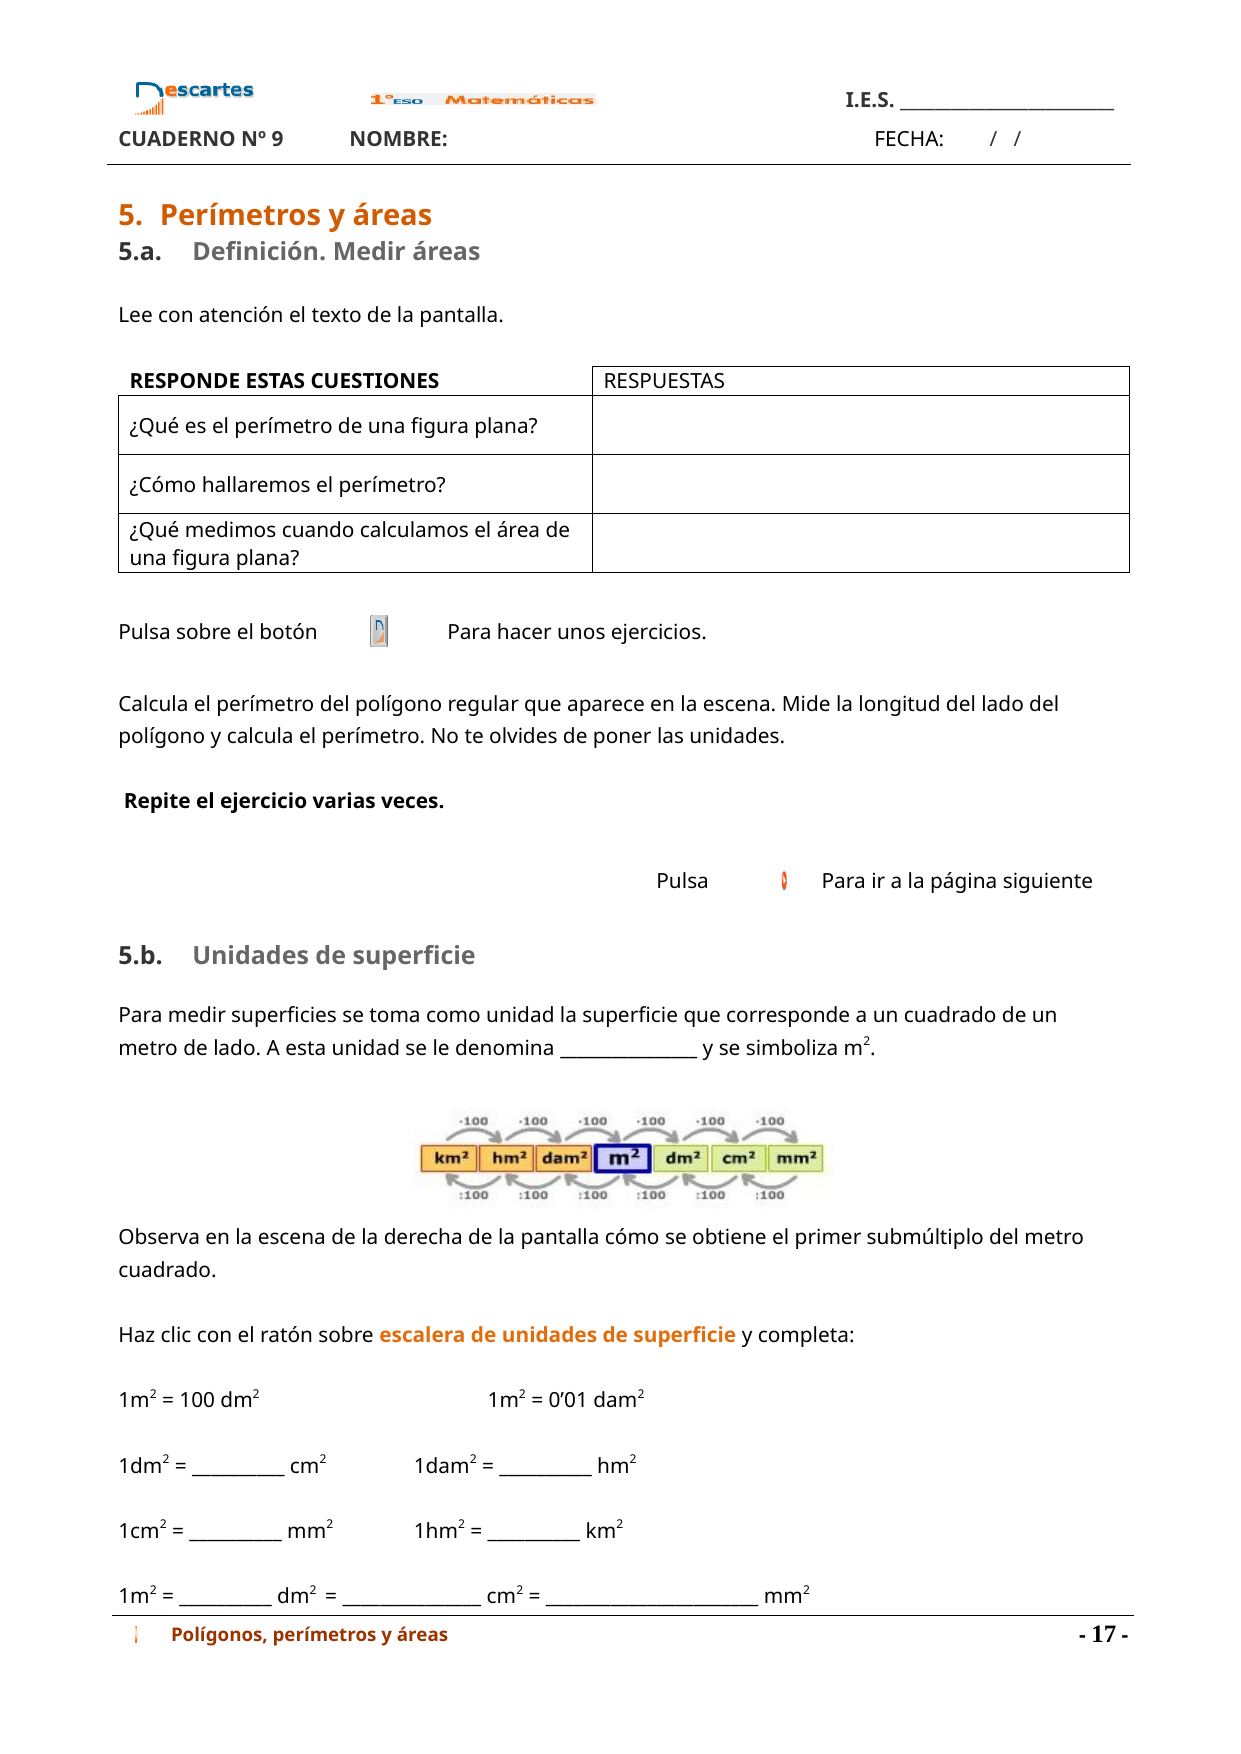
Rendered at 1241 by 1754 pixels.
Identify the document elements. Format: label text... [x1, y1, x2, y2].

text Repite el ejercicio varias veces. [118, 787, 1122, 815]
text Para medir superficies se toma como unidad la superficie que corresponde a un cuadrado de un metro de lado. A esta unidad se le denomina ________________ y se simboliza m2. [118, 1000, 1122, 1061]
picture [781, 870, 787, 891]
list Unidades de superficie [118, 937, 1122, 971]
table_header Para hacer unos ejercicios. [436, 606, 1129, 656]
picture [371, 93, 599, 105]
table_header Pulsa [649, 852, 758, 909]
text 1cm2 = __________ mm2 1hm2 = __________ km2 [118, 1516, 1122, 1544]
table_header Pulsa sobre el botón [107, 606, 342, 656]
table_cell [593, 396, 1129, 454]
table_header RESPONDE ESTAS CUESTIONES [118, 366, 592, 395]
text 1m2 = __________ dm2 = _______________ cm2 = _______________________ mm2 [118, 1581, 1122, 1609]
table_header Para ir a la página siguiente [814, 852, 1133, 909]
text 1dm2 = __________ cm2 1dam2 = __________ hm2 [118, 1451, 1122, 1479]
table_cell ¿Qué medimos cuando calculamos el área de una figura plana? [119, 514, 592, 572]
text Lee con atención el texto de la pantalla. [118, 300, 1122, 329]
table_header RESPUESTAS [593, 367, 1129, 395]
list Perímetros y áreas [118, 194, 1122, 234]
picture [134, 82, 257, 115]
list Definición. Medir áreas [118, 234, 1122, 268]
text Calcula el perímetro del polígono regular que aparece en la escena. Mide la longitud del lado del polígono y calcula el perímetro. No te olvides de poner las unidades. [118, 689, 1122, 750]
text 1m2 = 100 dm2 1m2 = 0’01 dam2 [118, 1386, 1122, 1414]
table_header [758, 852, 814, 909]
text Observa en la escena de la derecha de la pantalla cómo se obtiene el primer submúltiplo del metro cuadrado. [118, 1222, 1122, 1283]
picture [134, 1625, 138, 1643]
table_cell [593, 455, 1129, 513]
table_header [111, 852, 649, 909]
picture [405, 1107, 835, 1210]
table_header [342, 606, 436, 656]
table_cell ¿Qué es el perímetro de una figura plana? [119, 396, 592, 454]
table_cell ¿Cómo hallaremos el perímetro? [119, 455, 592, 513]
text Haz clic con el ratón sobre escalera de unidades de superficie y completa: [118, 1320, 1122, 1349]
table_cell [593, 514, 1129, 572]
